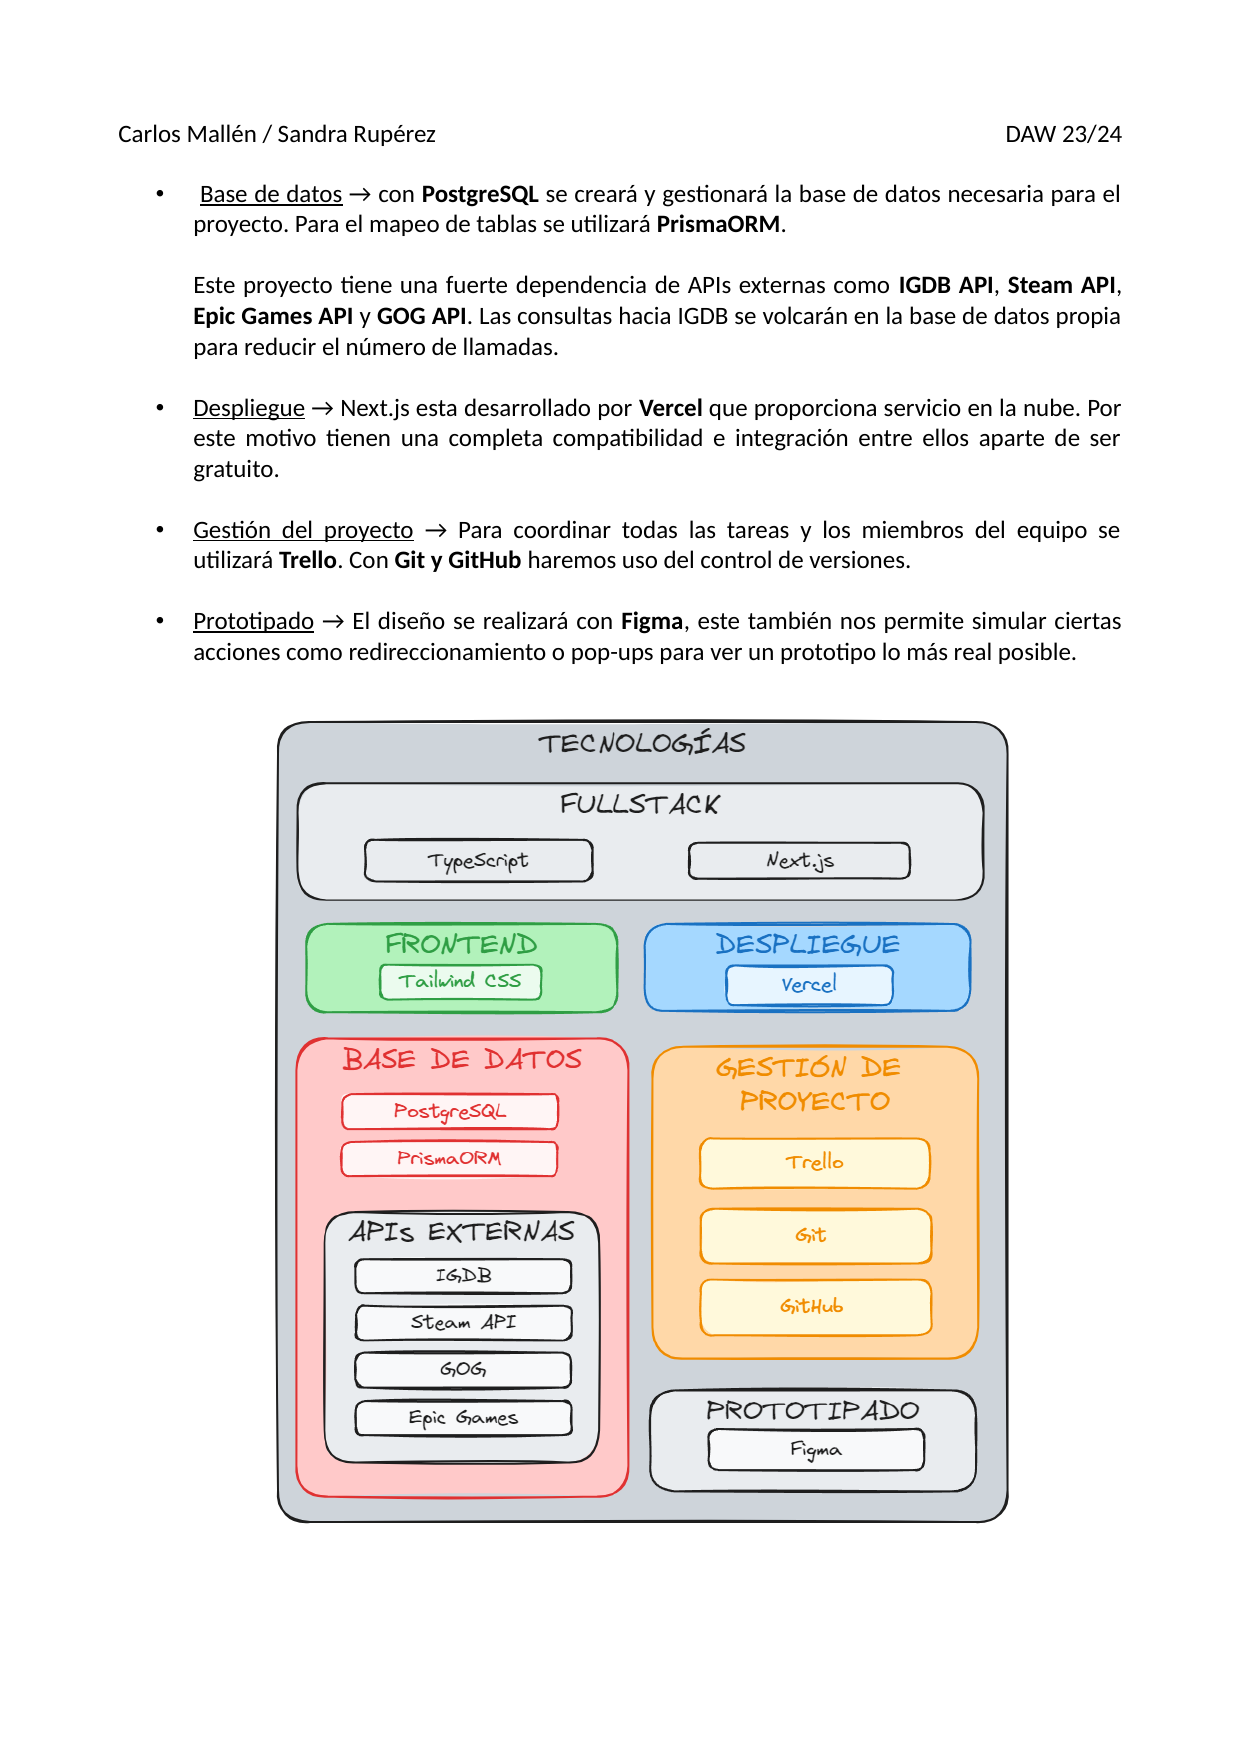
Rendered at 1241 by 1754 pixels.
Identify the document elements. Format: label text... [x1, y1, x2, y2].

picture [268, 712, 1016, 1531]
list Prototipado → El diseño se realizará con Figma, este también nos permite simular ciertas acciones como redireccionamiento o pop-ups para ver un prototipo lo más real posible. [156, 605, 1122, 666]
list Base de datos → con PostgreSQL se creará y gestionará la base de datos necesaria para el proyecto. Para el mapeo de tablas se utilizará PrismaORM. [156, 178, 1122, 239]
list Despliegue → Next.js esta desarrollado por Vercel que proporciona servicio en la nube. Por este motivo tienen una completa compatibilidad e integración entre ellos aparte de ser gratuito. [156, 392, 1122, 483]
list Este proyecto tiene una fuerte dependencia de APIs externas como IGDB API, Steam API, Epic Games API y GOG API. Las consultas hacia IGDB se volcarán en la base de datos propia para reducir el número de llamadas. [156, 270, 1122, 361]
list Gestión del proyecto → Para coordinar todas las tareas y los miembros del equipo se utilizará Trello. Con Git y GitHub haremos uso del control de versiones. [156, 514, 1122, 575]
